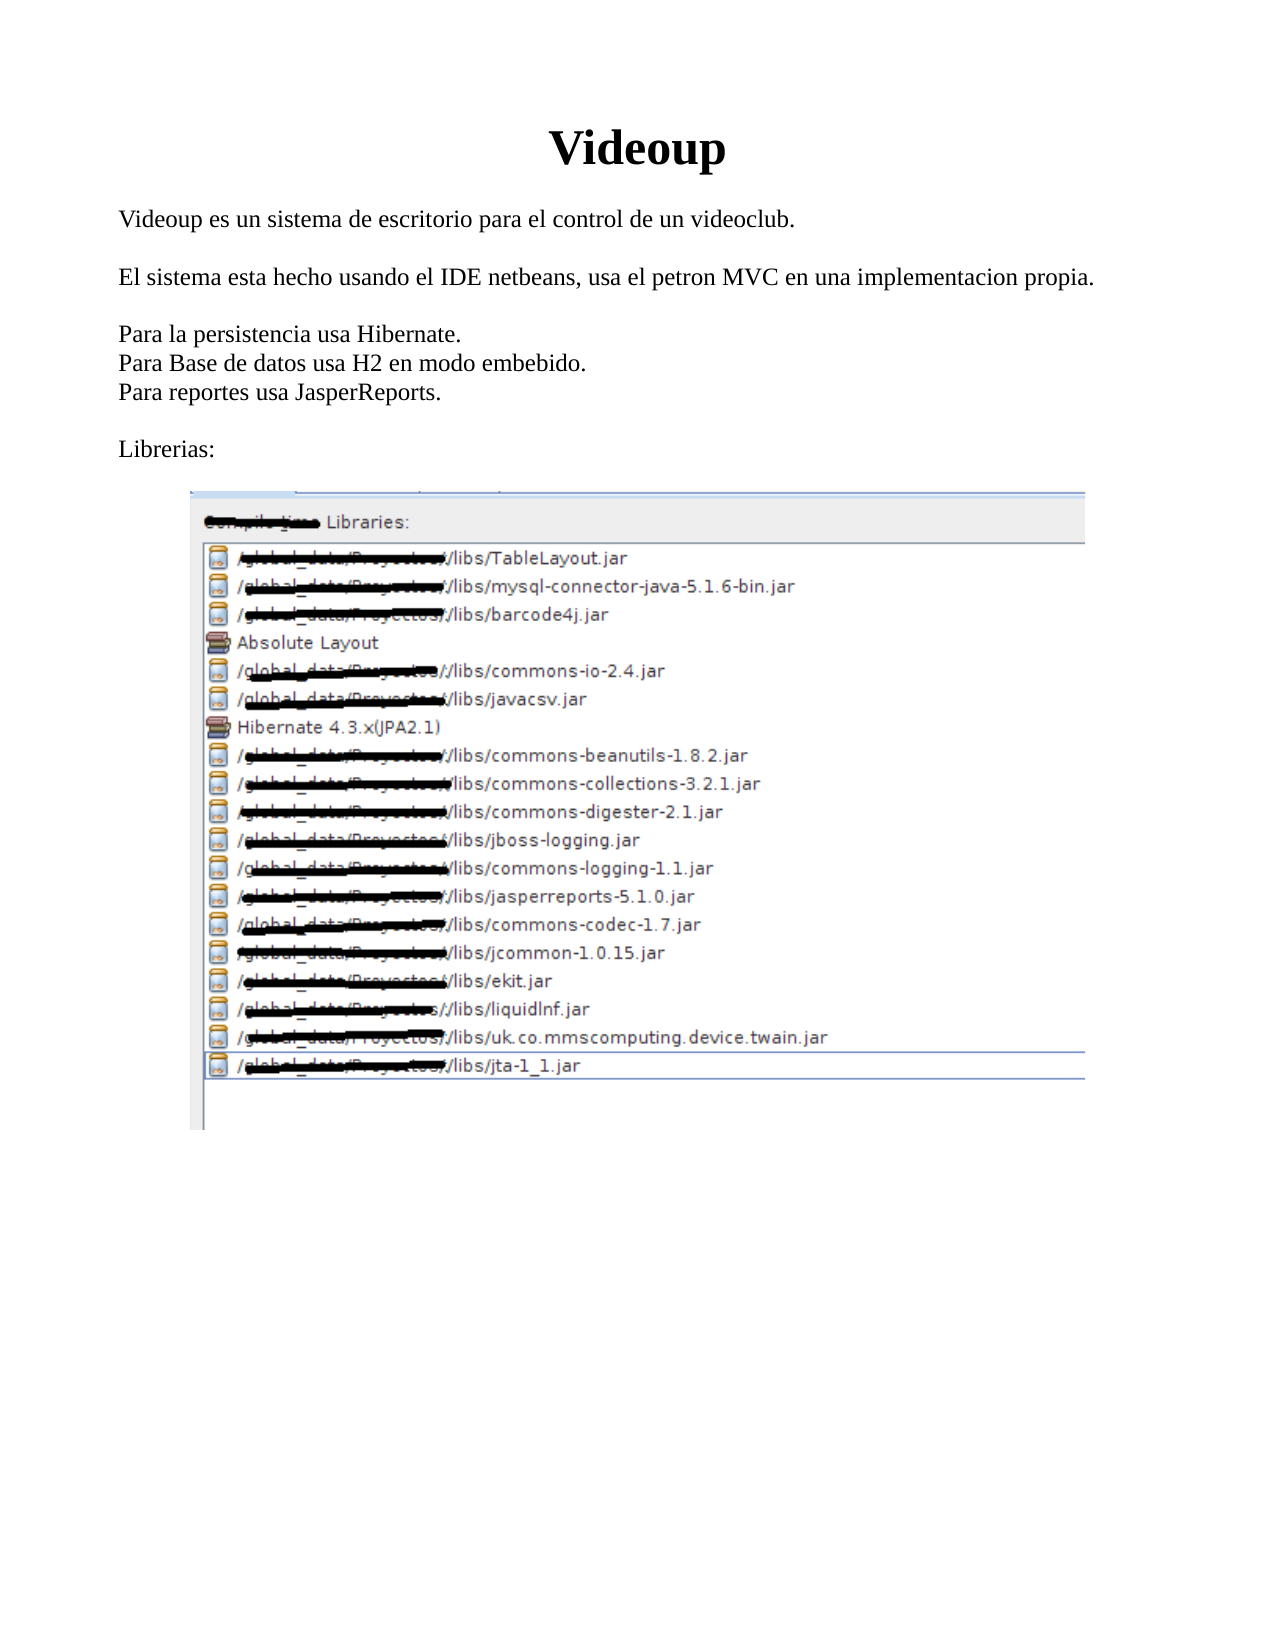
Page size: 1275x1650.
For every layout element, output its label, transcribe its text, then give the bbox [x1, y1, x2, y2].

text Librerias: [118, 434, 1157, 463]
text Para Base de datos usa H2 en modo embebido. [118, 348, 1157, 377]
text Para la persistencia usa Hibernate. [118, 319, 1157, 348]
text El sistema esta hecho usando el IDE netbeans, usa el petron MVC en una implementacion propia. [118, 262, 1157, 291]
text Videoup es un sistema de escritorio para el control de un videoclub. [118, 204, 1157, 233]
picture [190, 491, 1086, 1130]
text Para reportes usa JasperReports. [118, 377, 1157, 406]
text Videoup [118, 118, 1157, 176]
